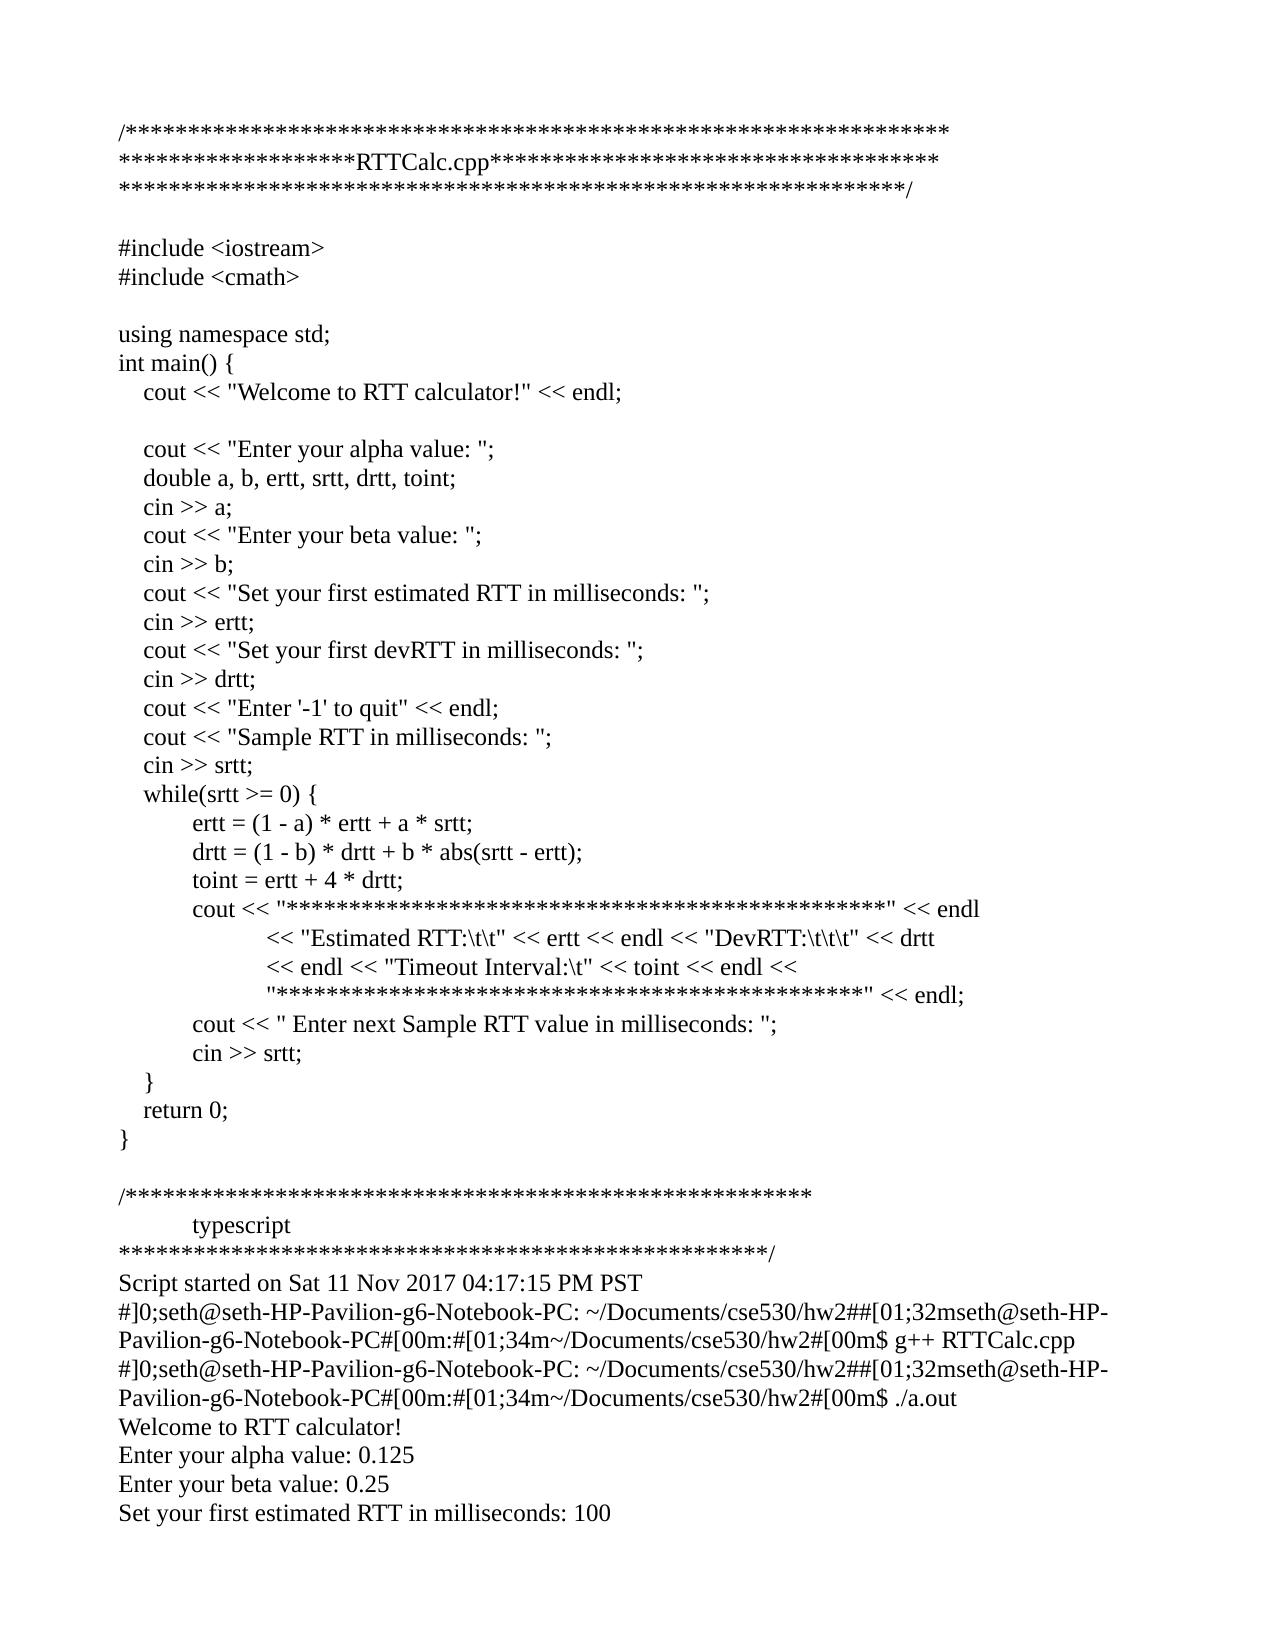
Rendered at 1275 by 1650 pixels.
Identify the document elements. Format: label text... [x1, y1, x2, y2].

text << "Estimated RTT:\t\t" << ertt << endl << "DevRTT:\t\t\t" << drtt [118, 923, 1157, 952]
text cout << "Set your first estimated RTT in milliseconds: "; [118, 578, 1157, 607]
text cout << "Sample RTT in milliseconds: "; [118, 722, 1157, 751]
text cin >> a; [118, 492, 1157, 521]
text cin >> ertt; [118, 607, 1157, 636]
text while(srtt >= 0) { [118, 779, 1157, 808]
text #]0;seth@seth-HP-Pavilion-g6-Notebook-PC: ~/Documents/cse530/hw2##[01;32mseth@seth-HP-Pavilion-g6-Notebook-PC#[00m:#[01;34m~/Documents/cse530/hw2#[00m$ ./a.out [118, 1354, 1157, 1412]
text cout << "************************************************" << endl [118, 894, 1157, 923]
text << endl << "Timeout Interval:\t" << toint << endl << [118, 952, 1157, 981]
text cout << "Enter your beta value: "; [118, 521, 1157, 549]
text cin >> srtt; [118, 751, 1157, 779]
text cout << "Enter your alpha value: "; [118, 434, 1157, 463]
text Enter your alpha value: 0.125 [118, 1441, 1157, 1469]
text #include <cmath> [118, 262, 1157, 291]
text Enter your beta value: 0.25 [118, 1469, 1157, 1498]
text Script started on Sat 11 Nov 2017 04:17:15 PM PST [118, 1268, 1157, 1297]
text cout << "Enter '-1' to quit" << endl; [118, 693, 1157, 722]
text cout << "Welcome to RTT calculator!" << endl; [118, 377, 1157, 406]
text #]0;seth@seth-HP-Pavilion-g6-Notebook-PC: ~/Documents/cse530/hw2##[01;32mseth@seth-HP-Pavilion-g6-Notebook-PC#[00m:#[01;34m~/Documents/cse530/hw2#[00m$ g++ RTTCalc.cpp [118, 1297, 1157, 1354]
text cout << "Set your first devRTT in milliseconds: "; [118, 636, 1157, 664]
text cin >> b; [118, 549, 1157, 578]
text ****************************************************/ [118, 1239, 1157, 1268]
text drtt = (1 - b) * drtt + b * abs(srtt - ertt); [118, 837, 1157, 866]
text cout << " Enter next Sample RTT value in milliseconds: "; [118, 1009, 1157, 1038]
text cin >> drtt; [118, 664, 1157, 693]
text toint = ertt + 4 * drtt; [118, 866, 1157, 894]
text "***********************************************" << endl; [118, 981, 1157, 1009]
text } [118, 1124, 1157, 1153]
text /******************************************************* [118, 1182, 1157, 1211]
text using namespace std; [118, 319, 1157, 348]
text return 0; [118, 1096, 1157, 1124]
text ertt = (1 - a) * ertt + a * srtt; [118, 808, 1157, 837]
text #include <iostream> [118, 233, 1157, 262]
text int main() { [118, 348, 1157, 377]
text double a, b, ertt, srtt, drtt, toint; [118, 463, 1157, 492]
text /****************************************************************** [118, 118, 1157, 147]
text typescript [118, 1211, 1157, 1239]
text cin >> srtt; [118, 1038, 1157, 1067]
text } [118, 1067, 1157, 1096]
text ***************************************************************/ [118, 176, 1157, 204]
text *******************RTTCalc.cpp************************************ [118, 147, 1157, 176]
text Set your first estimated RTT in milliseconds: 100 [118, 1498, 1157, 1527]
text Welcome to RTT calculator! [118, 1412, 1157, 1441]
